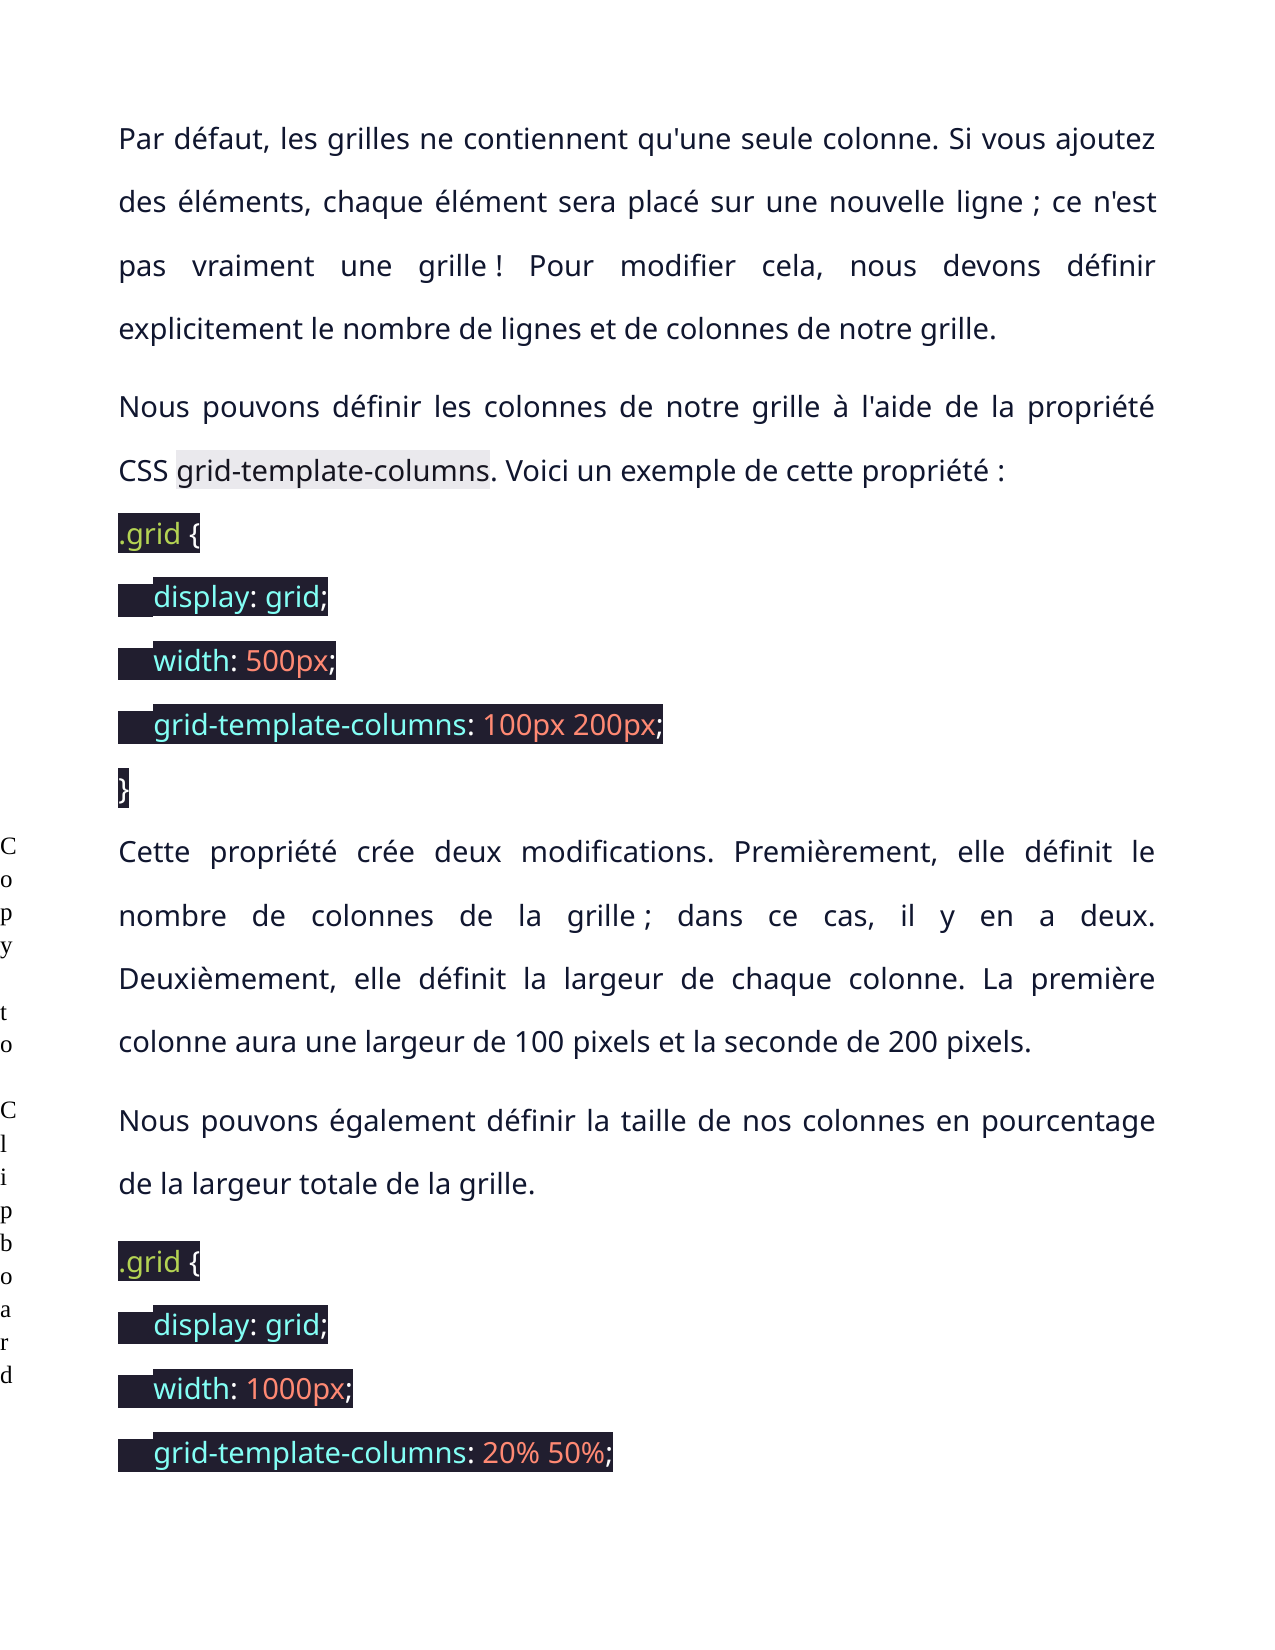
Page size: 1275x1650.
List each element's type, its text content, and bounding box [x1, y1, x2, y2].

text .grid { [118, 1241, 1157, 1281]
text } [118, 768, 1157, 808]
text Par défaut, les grilles ne contiennent qu'une seule colonne. Si vous ajoutez des éléments, chaque élément sera placé sur une nouvelle ligne ; ce n'est pas vraiment une grille ! Pour modifier cela, nous devons définir explicitement le nombre de lignes et de colonnes de notre grille. [118, 118, 1157, 348]
text grid-template-columns: 100px 200px; [118, 704, 1157, 744]
text .grid { [118, 513, 1157, 553]
text display: grid; [118, 577, 1157, 617]
text display: grid; [118, 1305, 1157, 1344]
text Cette propriété crée deux modifications. Premièrement, elle définit le nombre de colonnes de la grille ; dans ce cas, il y en a deux. Deuxièmement, elle définit la largeur de chaque colonne. La première colonne aura une largeur de 100 pixels et la seconde de 200 pixels. [118, 831, 1157, 1061]
text width: 500px; [118, 641, 1157, 680]
text grid-template-columns: 20% 50%; [118, 1432, 1157, 1472]
text Nous pouvons également définir la taille de nos colonnes en pourcentage de la largeur totale de la grille. [118, 1100, 1157, 1203]
text Nous pouvons définir les colonnes de notre grille à l'aide de la propriété CSS grid-template-columns. Voici un exemple de cette propriété : [118, 386, 1157, 489]
text width: 1000px; [118, 1368, 1157, 1408]
